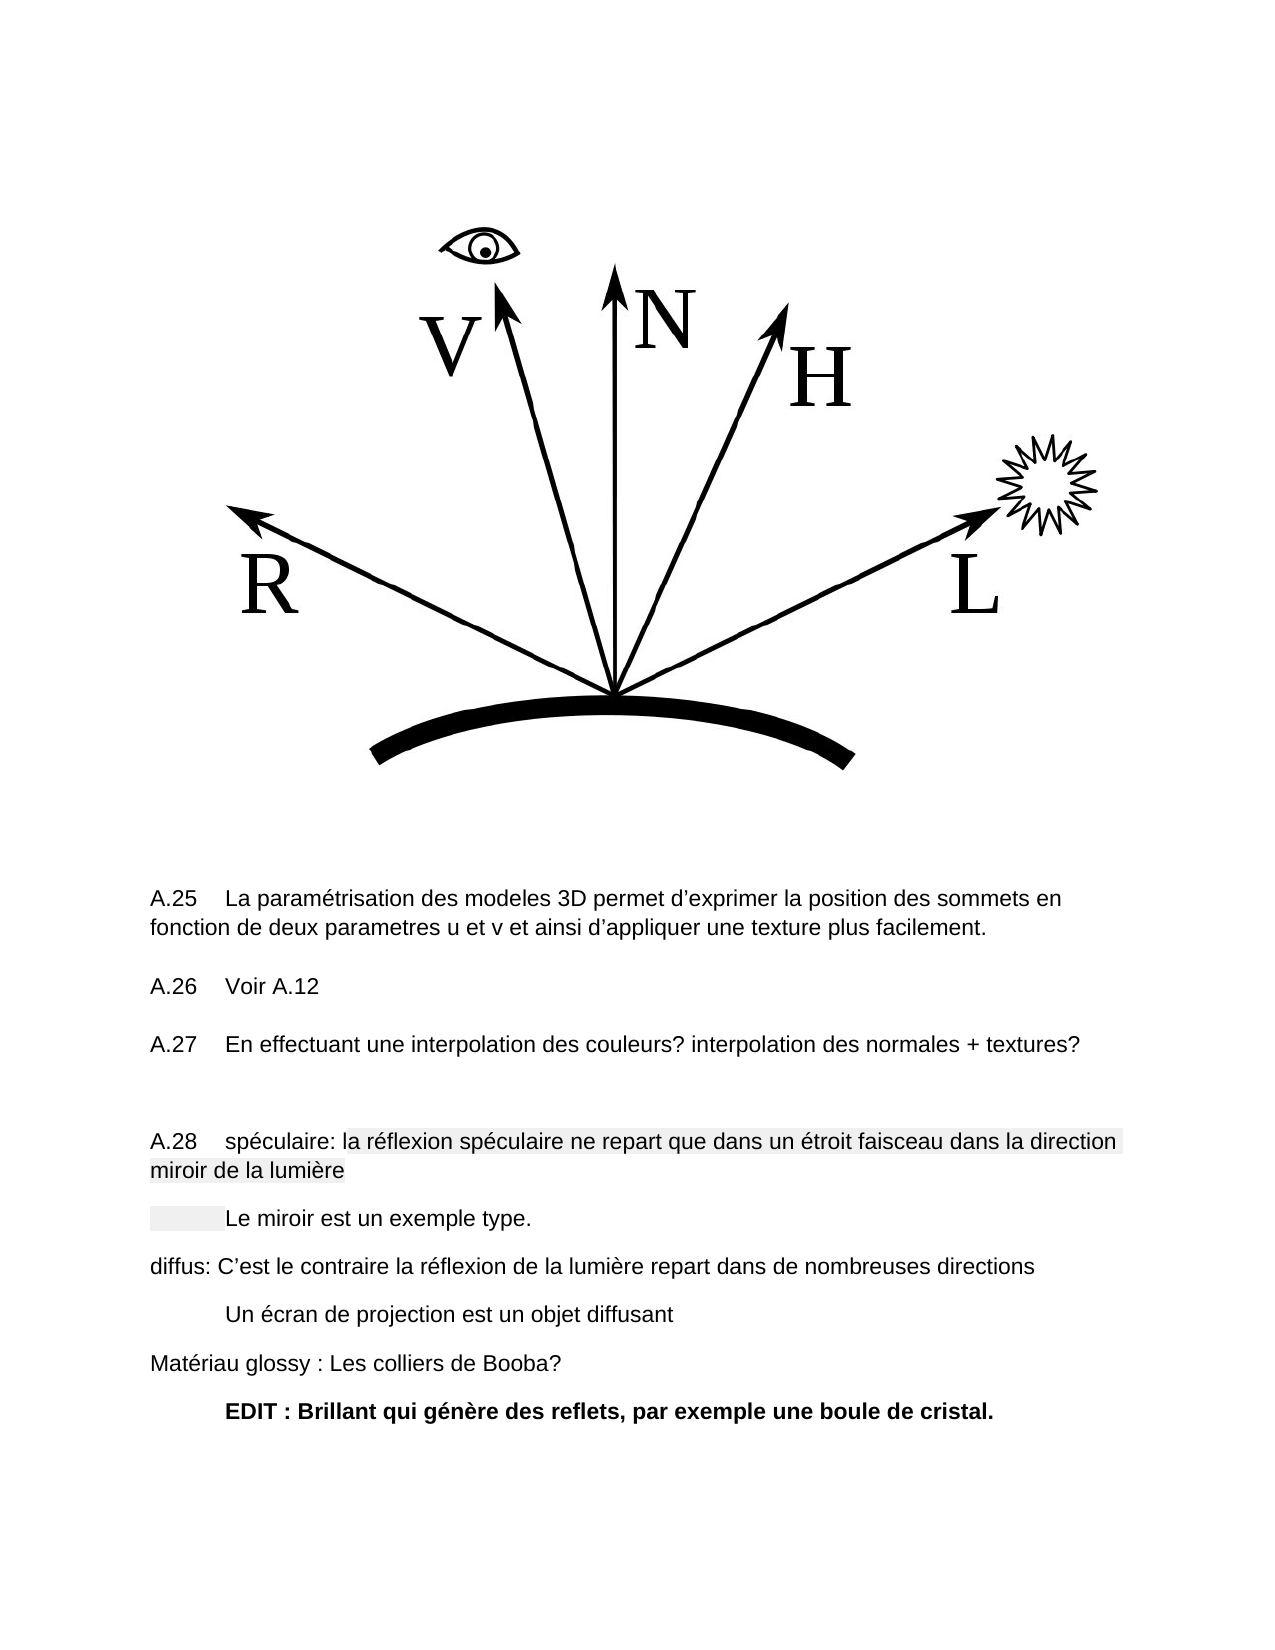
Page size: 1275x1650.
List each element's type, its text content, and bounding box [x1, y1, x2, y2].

text Le miroir est un exemple type. [150, 1206, 1125, 1231]
text Un écran de projection est un objet diffusant [150, 1302, 1125, 1328]
text A.28 spéculaire: la réflexion spéculaire ne repart que dans un étroit faisceau dans la direction miroir de la lumière [150, 1128, 1125, 1183]
text EDIT : Brillant qui génère des reflets, par exemple une boule de cristal. [150, 1398, 1125, 1424]
text A.25 La paramétrisation des modeles 3D permet d’exprimer la position des sommets en fonction de deux parametres u et v et ainsi d’appliquer une texture plus facilement. [150, 885, 1125, 940]
text diffus: C’est le contraire la réflexion de la lumière repart dans de nombreuses directions [150, 1254, 1125, 1279]
text A.26 Voir A.12 [150, 973, 1125, 999]
text A.27 En effectuant une interpolation des couleurs? interpolation des normales + textures? [150, 1032, 1125, 1058]
text Matériau glossy : Les colliers de Booba? [150, 1350, 1125, 1376]
picture [168, 168, 1144, 834]
